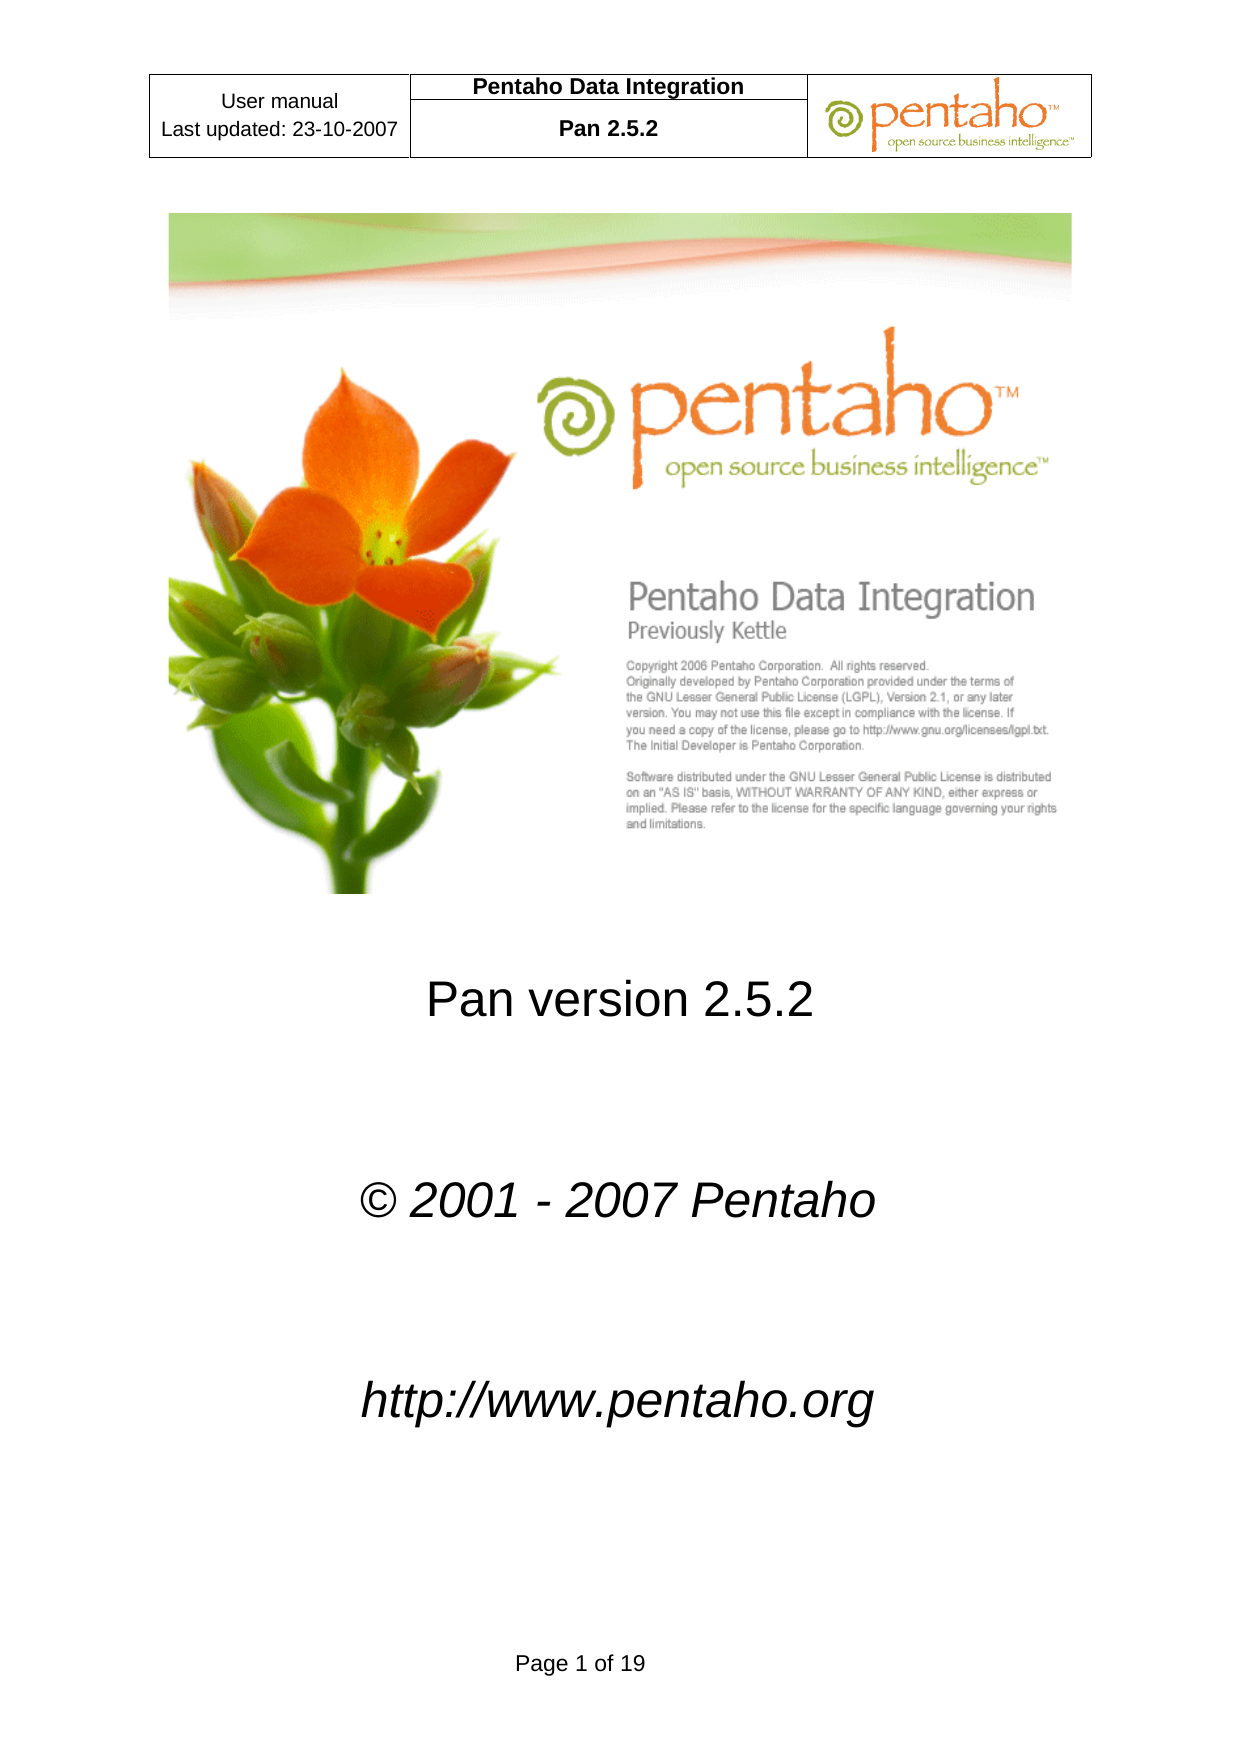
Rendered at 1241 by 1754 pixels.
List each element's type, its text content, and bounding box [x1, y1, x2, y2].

text http://www.pentaho.org [148, 1372, 1092, 1428]
picture [168, 213, 1072, 894]
text © 2001 - 2007 Pentaho [148, 1172, 1092, 1228]
text Pan version 2.5.2 [148, 971, 1092, 1027]
